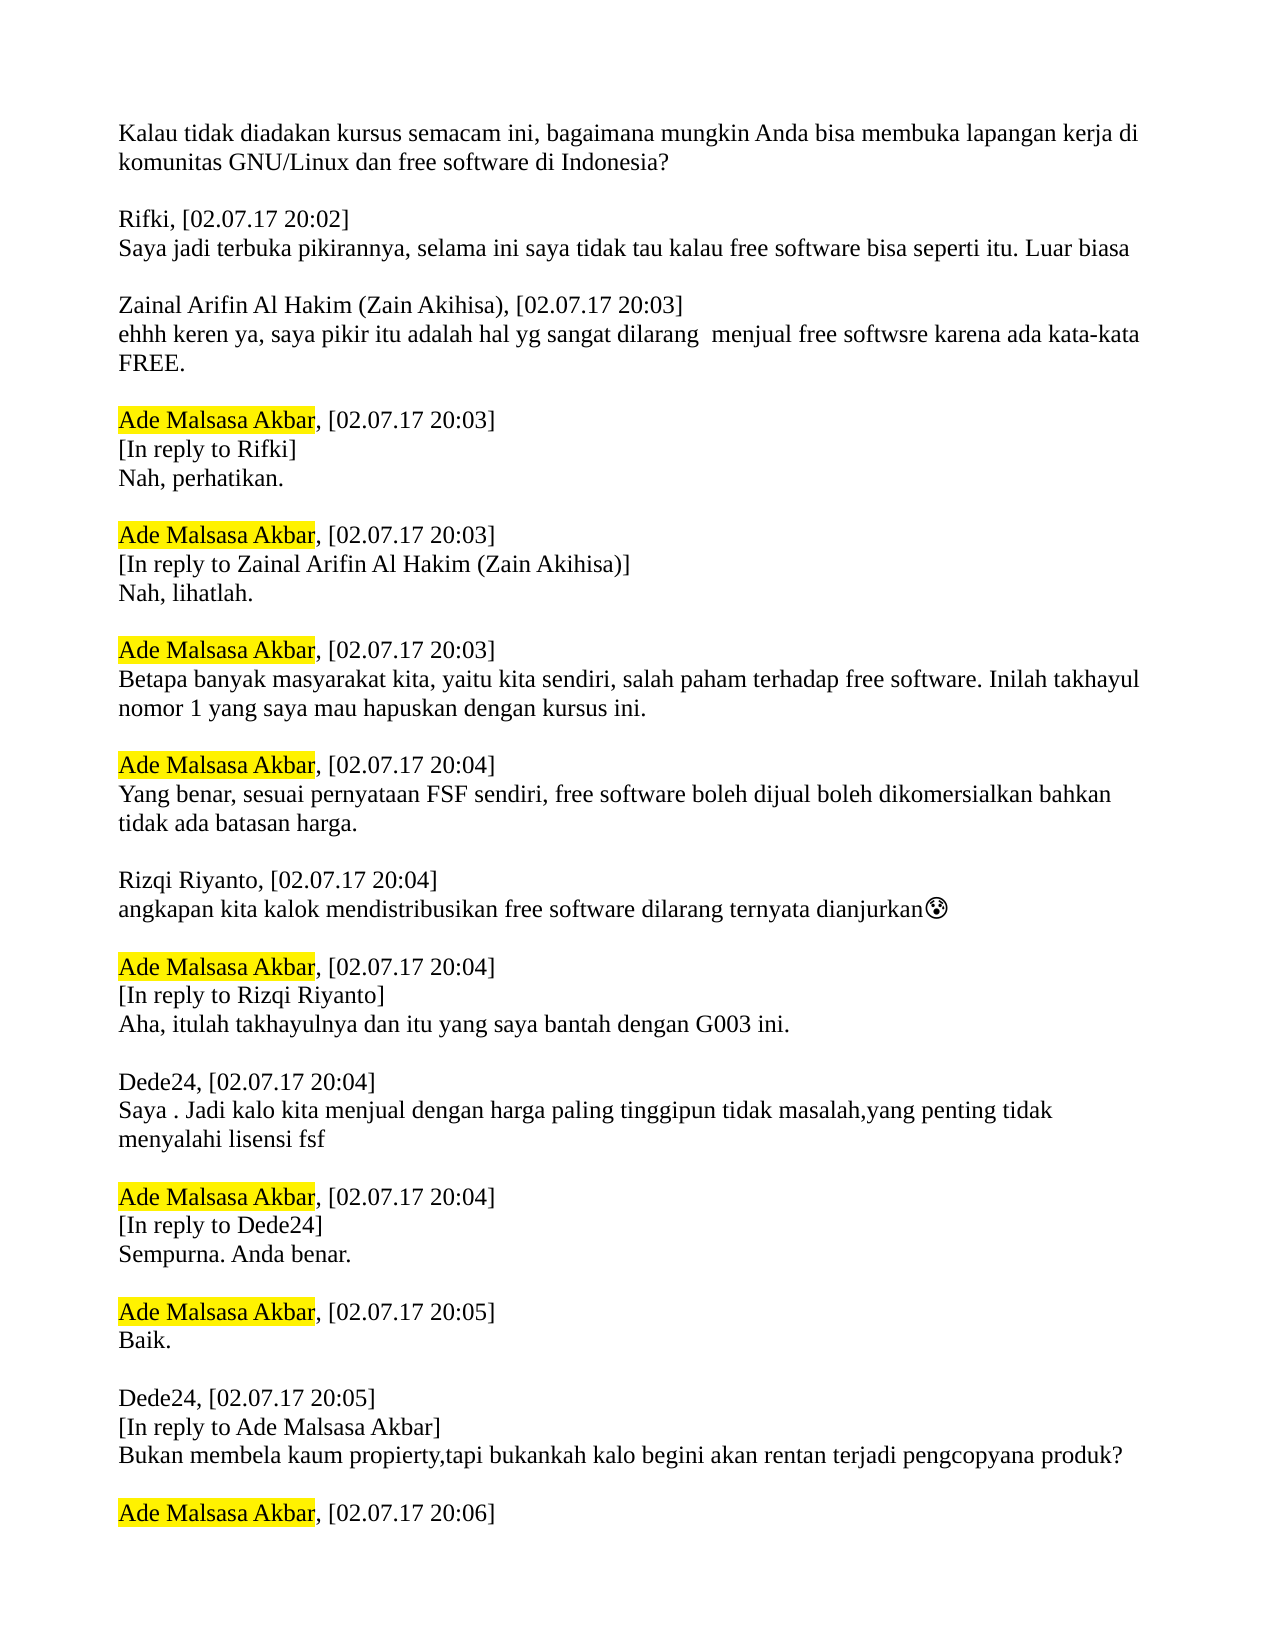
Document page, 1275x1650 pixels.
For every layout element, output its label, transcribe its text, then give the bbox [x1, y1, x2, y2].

text Sempurna. Anda benar. [118, 1239, 1157, 1268]
text Rifki, [02.07.17 20:02] [118, 204, 1157, 233]
text Dede24, [02.07.17 20:04] [118, 1067, 1157, 1096]
text Ade Malsasa Akbar, [02.07.17 20:04] [118, 952, 1157, 981]
text [In reply to Dede24] [118, 1211, 1157, 1239]
text Betapa banyak masyarakat kita, yaitu kita sendiri, salah paham terhadap free software. Inilah takhayul nomor 1 yang saya mau hapuskan dengan kursus ini. [118, 664, 1157, 722]
text Ade Malsasa Akbar, [02.07.17 20:05] [118, 1297, 1157, 1326]
text Ade Malsasa Akbar, [02.07.17 20:03] [118, 406, 1157, 434]
text [In reply to Rifki] [118, 434, 1157, 463]
text Ade Malsasa Akbar, [02.07.17 20:03] [118, 636, 1157, 664]
text [In reply to Zainal Arifin Al Hakim (Zain Akihisa)] [118, 549, 1157, 578]
text Saya jadi terbuka pikirannya, selama ini saya tidak tau kalau free software bisa seperti itu. Luar biasa [118, 233, 1157, 262]
text Aha, itulah takhayulnya dan itu yang saya bantah dengan G003 ini. [118, 1009, 1157, 1038]
text Yang benar, sesuai pernyataan FSF sendiri, free software boleh dijual boleh dikomersialkan bahkan tidak ada batasan harga. [118, 779, 1157, 837]
text Bukan membela kaum propierty,tapi bukankah kalo begini akan rentan terjadi pengcopyana produk? [118, 1441, 1157, 1469]
text Ade Malsasa Akbar, [02.07.17 20:06] [118, 1498, 1157, 1527]
text Baik. [118, 1326, 1157, 1354]
text Ade Malsasa Akbar, [02.07.17 20:04] [118, 751, 1157, 779]
text Ade Malsasa Akbar, [02.07.17 20:04] [118, 1182, 1157, 1211]
text Zainal Arifin Al Hakim (Zain Akihisa), [02.07.17 20:03] [118, 291, 1157, 319]
text ehhh keren ya, saya pikir itu adalah hal yg sangat dilarang menjual free softwsre karena ada kata-kata FREE. [118, 319, 1157, 377]
text [In reply to Ade Malsasa Akbar] [118, 1412, 1157, 1441]
text [In reply to Rizqi Riyanto] [118, 981, 1157, 1009]
text Nah, perhatikan. [118, 463, 1157, 492]
text Rizqi Riyanto, [02.07.17 20:04] [118, 866, 1157, 894]
text Ade Malsasa Akbar, [02.07.17 20:03] [118, 521, 1157, 549]
text Nah, lihatlah. [118, 578, 1157, 607]
text Dede24, [02.07.17 20:05] [118, 1383, 1157, 1412]
text Kalau tidak diadakan kursus semacam ini, bagaimana mungkin Anda bisa membuka lapangan kerja di komunitas GNU/Linux dan free software di Indonesia? [118, 118, 1157, 176]
text Saya . Jadi kalo kita menjual dengan harga paling tinggipun tidak masalah,yang penting tidak menyalahi lisensi fsf [118, 1096, 1157, 1153]
text angkapan kita kalok mendistribusikan free software dilarang ternyata dianjurkan😰 [118, 894, 1157, 923]
